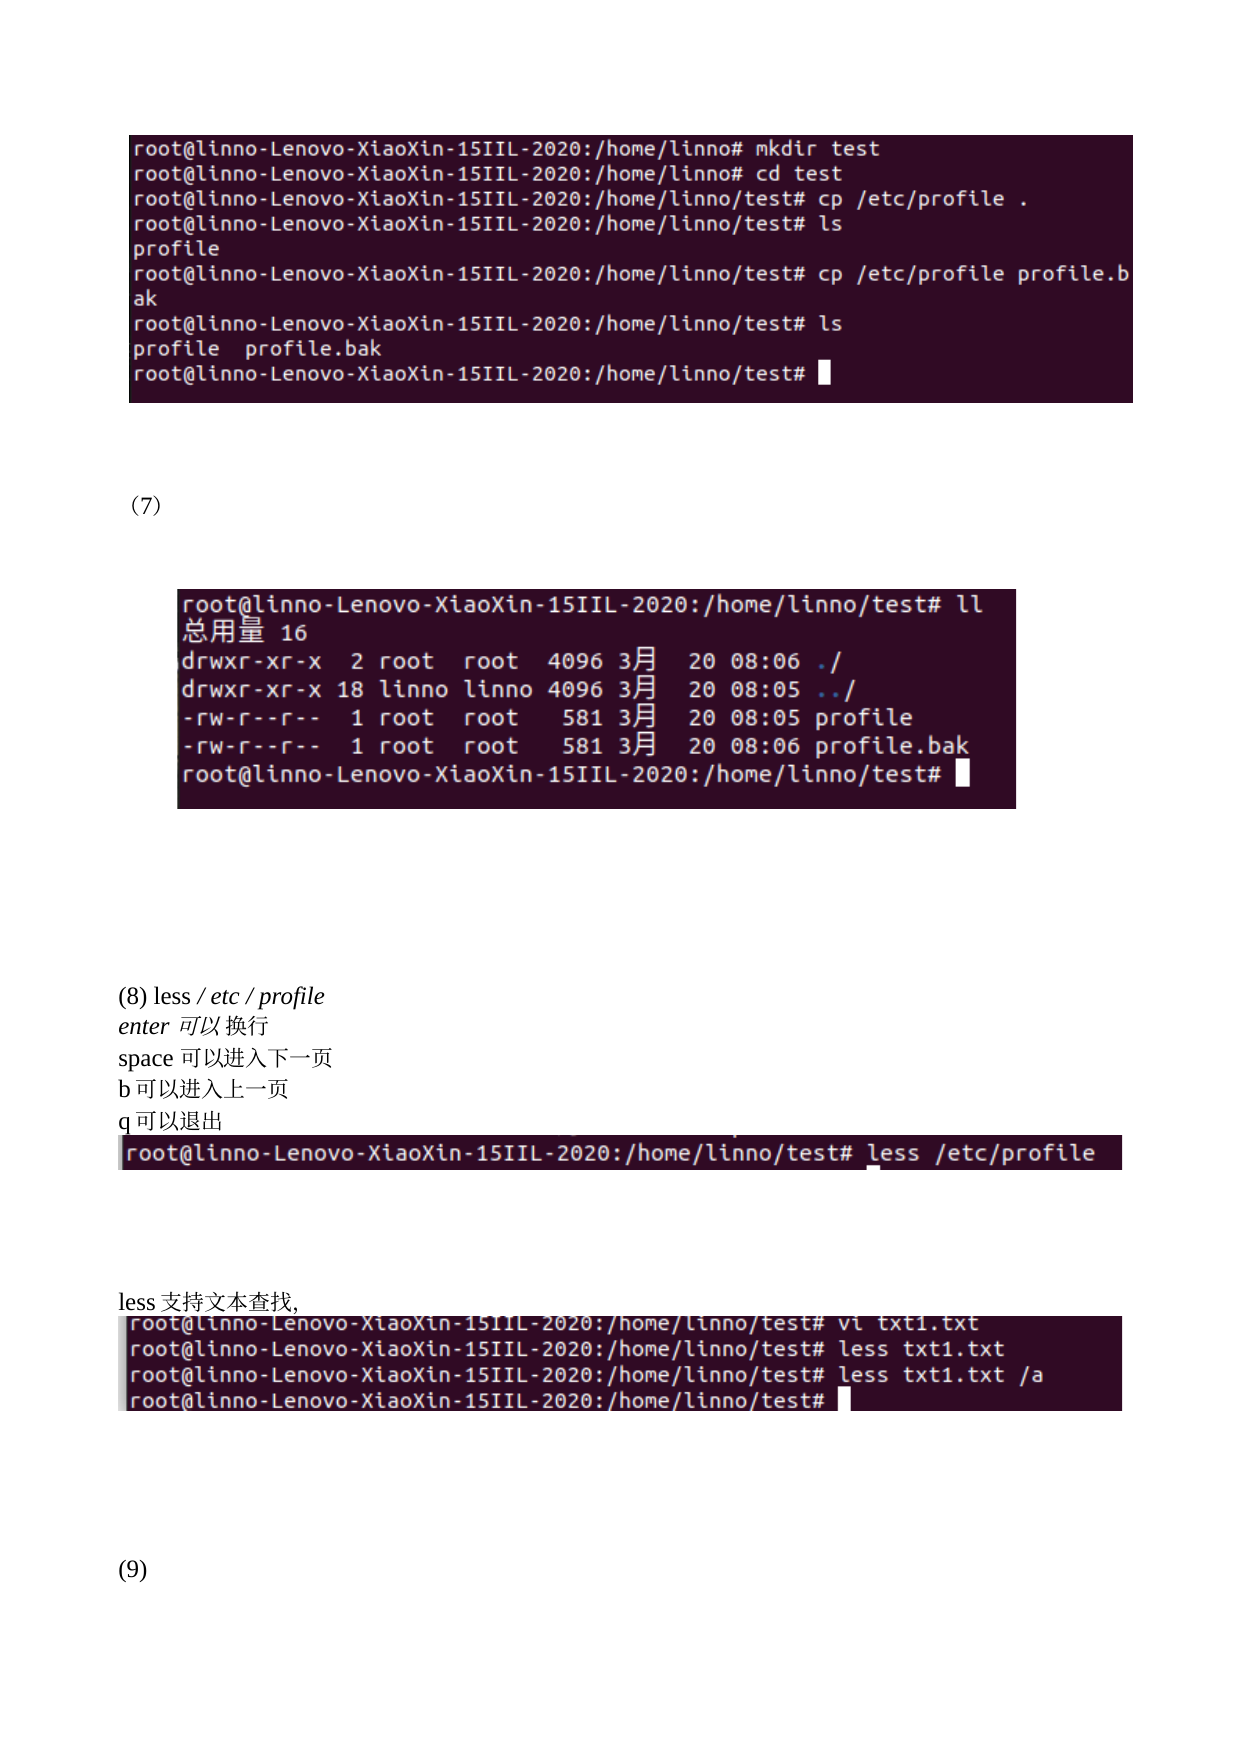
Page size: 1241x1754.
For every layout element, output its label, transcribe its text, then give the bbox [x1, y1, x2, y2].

picture [118, 1135, 1123, 1170]
picture [118, 1316, 1123, 1411]
text q可以退出 [118, 1104, 1122, 1135]
text enter 可以 换行 [118, 1009, 1122, 1041]
text (9) [118, 1554, 1122, 1583]
picture [129, 135, 1133, 403]
text b可以进入上一页 [118, 1072, 1122, 1104]
picture [177, 589, 1017, 809]
text space 可以进入下一页 [118, 1041, 1122, 1072]
text less支持文本查找， [118, 1285, 1122, 1316]
text （7） [118, 489, 1122, 520]
text (8) less / etc / profile [118, 981, 1122, 1009]
